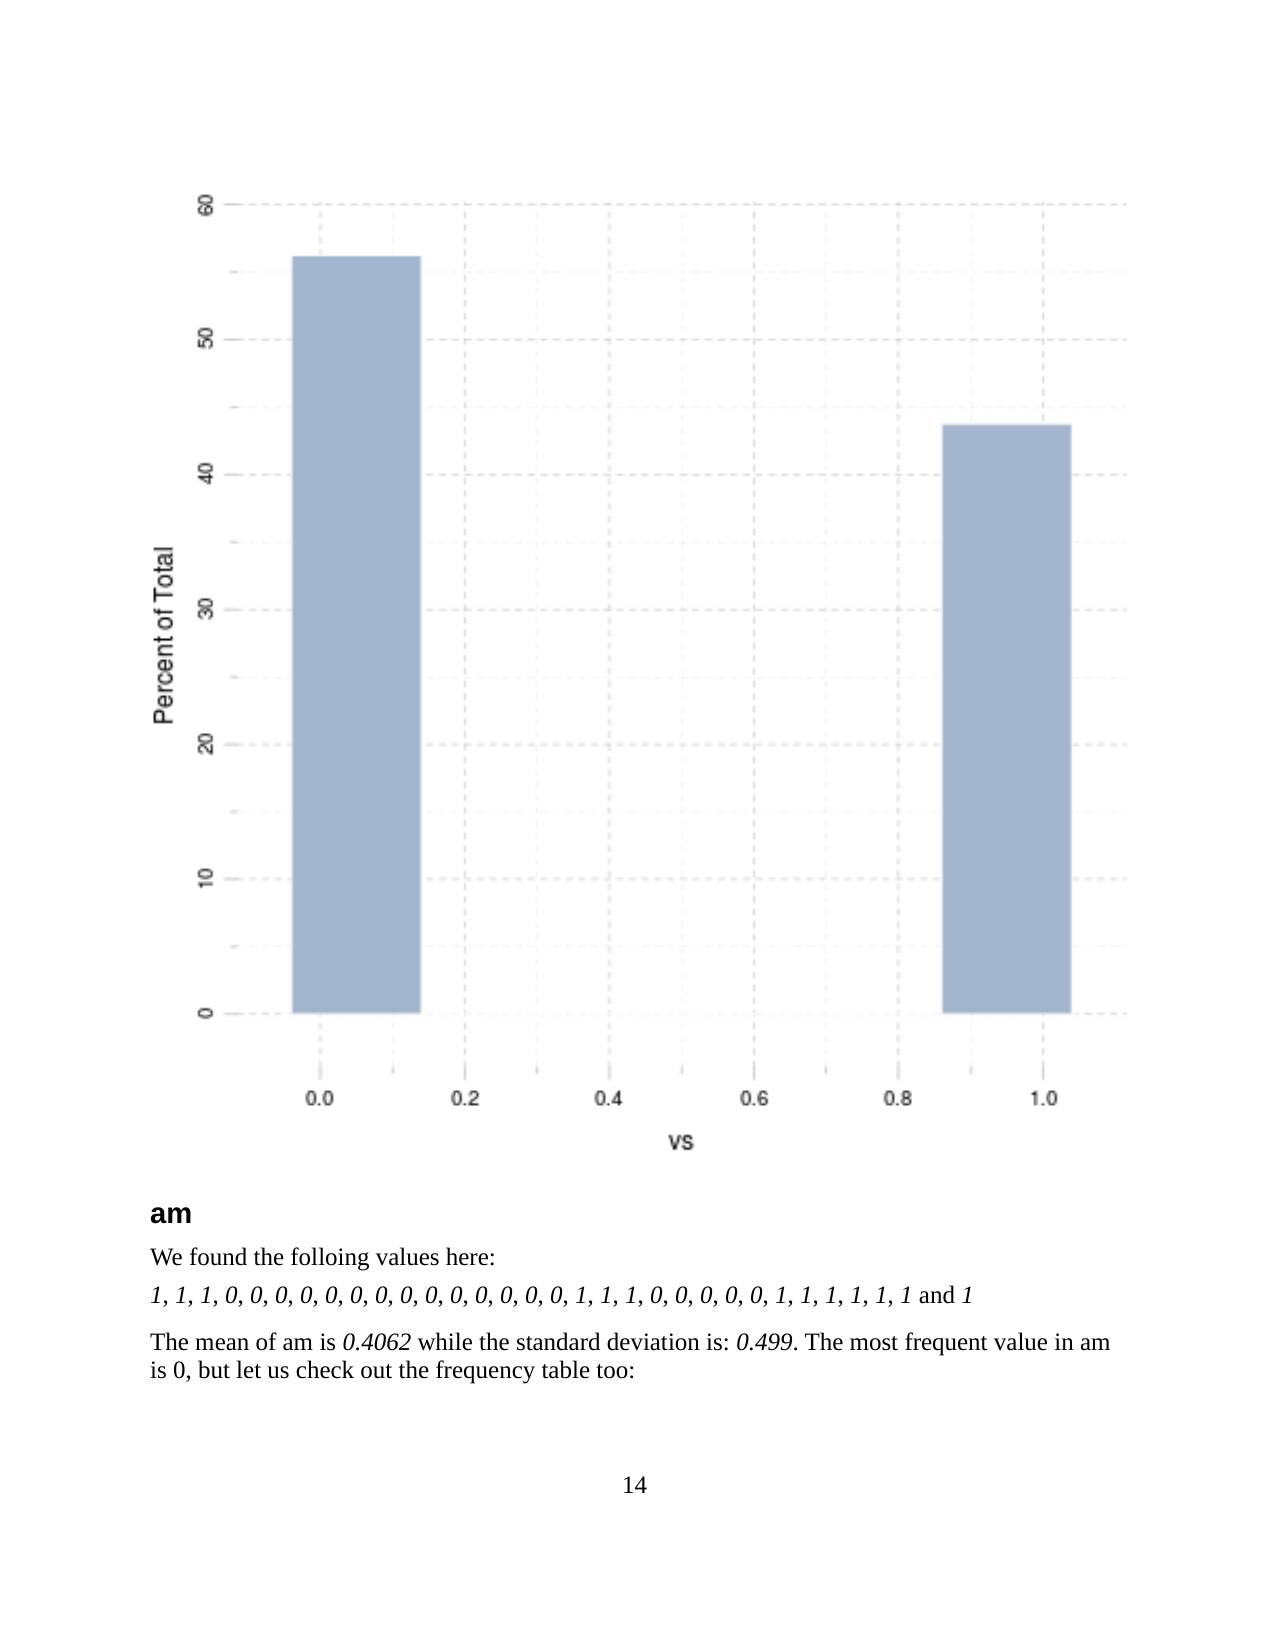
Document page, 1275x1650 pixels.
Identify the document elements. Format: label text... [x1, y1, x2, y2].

text We found the folloing values here: [150, 1242, 1125, 1271]
text The mean of am is 0.4062 while the standard deviation is: 0.499. The most frequent value in am is 0, but let us check out the frequency table too: [150, 1327, 1125, 1384]
subtitle am [150, 1196, 1125, 1230]
picture [150, 150, 1163, 1163]
text 1, 1, 1, 0, 0, 0, 0, 0, 0, 0, 0, 0, 0, 0, 0, 0, 0, 1, 1, 1, 0, 0, 0, 0, 0, 1, 1, 1, 1, 1, 1 and 1 [150, 1280, 1125, 1309]
